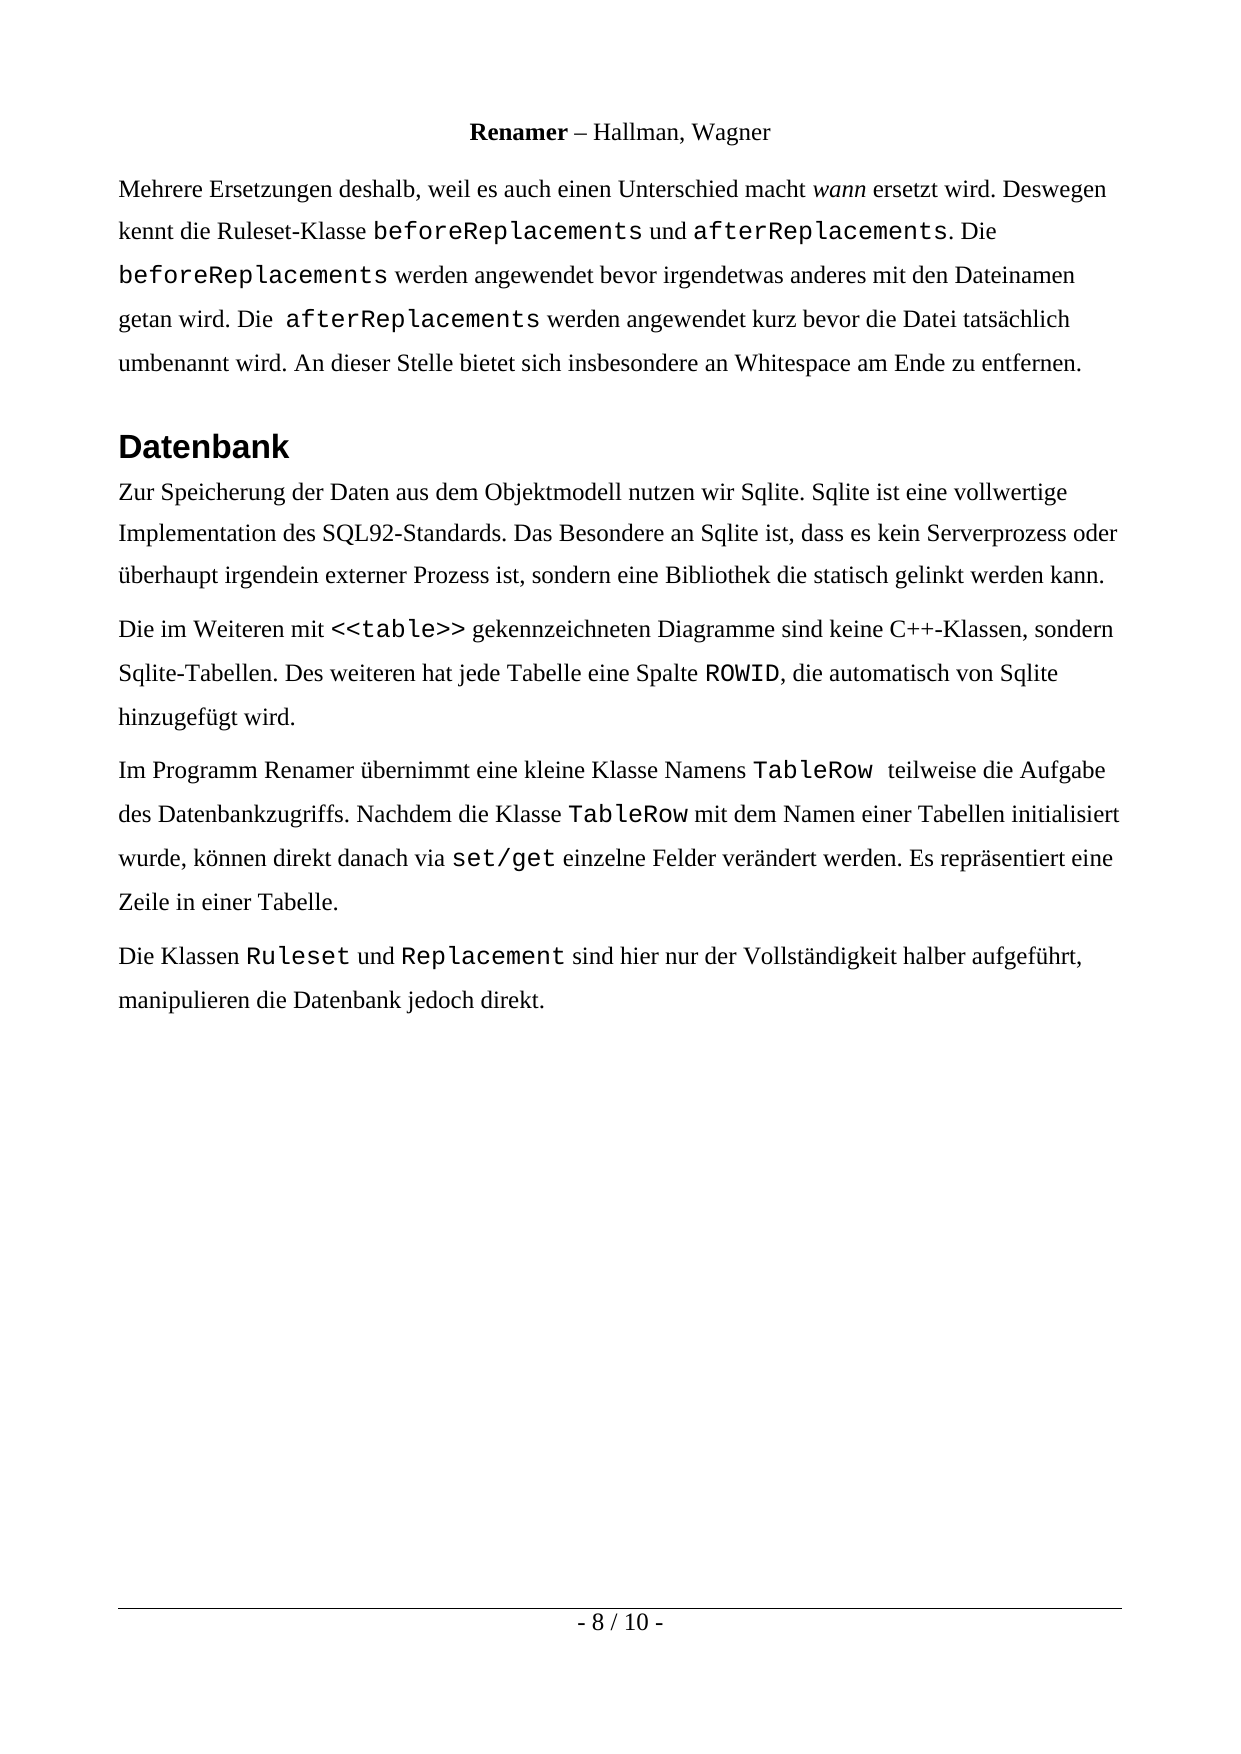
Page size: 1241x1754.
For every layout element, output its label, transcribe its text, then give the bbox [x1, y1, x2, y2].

text Die im Weiteren mit <<table>> gekennzeichneten Diagramme sind keine C++-Klassen, sondern Sqlite-Tabellen. Des weiteren hat jede Tabelle eine Spalte ROWID, die automatisch von Sqlite hinzugefügt wird. [118, 615, 1122, 730]
text Zur Speicherung der Daten aus dem Objektmodell nutzen wir Sqlite. Sqlite ist eine vollwertige Implementation des SQL92-Standards. Das Besondere an Sqlite ist, dass es kein Serverprozess oder überhaupt irgendein externer Prozess ist, sondern eine Bibliothek die statisch gelinkt werden kann. [118, 478, 1122, 589]
text Mehrere Ersetzungen deshalb, weil es auch einen Unterschied macht wann ersetzt wird. Deswegen kennt die Ruleset-Klasse beforeReplacements und afterReplacements. Die beforeReplacements werden angewendet bevor irgendetwas anderes mit den Dateinamen getan wird. Die afterReplacements werden angewendet kurz bevor die Datei tatsächlich umbenannt wird. An dieser Stelle bietet sich insbesondere an Whitespace am Ende zu entfernen. [118, 175, 1122, 376]
subtitle Datenbank [118, 428, 1122, 465]
text Im Programm Renamer übernimmt eine kleine Klasse Namens TableRow teilweise die Aufgabe des Datenbankzugriffs. Nachdem die Klasse TableRow mit dem Namen einer Tabellen initialisiert wurde, können direkt danach via set/get einzelne Felder verändert werden. Es repräsentiert eine Zeile in einer Tabelle. [118, 757, 1122, 916]
text Die Klassen Ruleset und Replacement sind hier nur der Vollständigkeit halber aufgeführt, manipulieren die Datenbank jedoch direkt. [118, 942, 1122, 1014]
